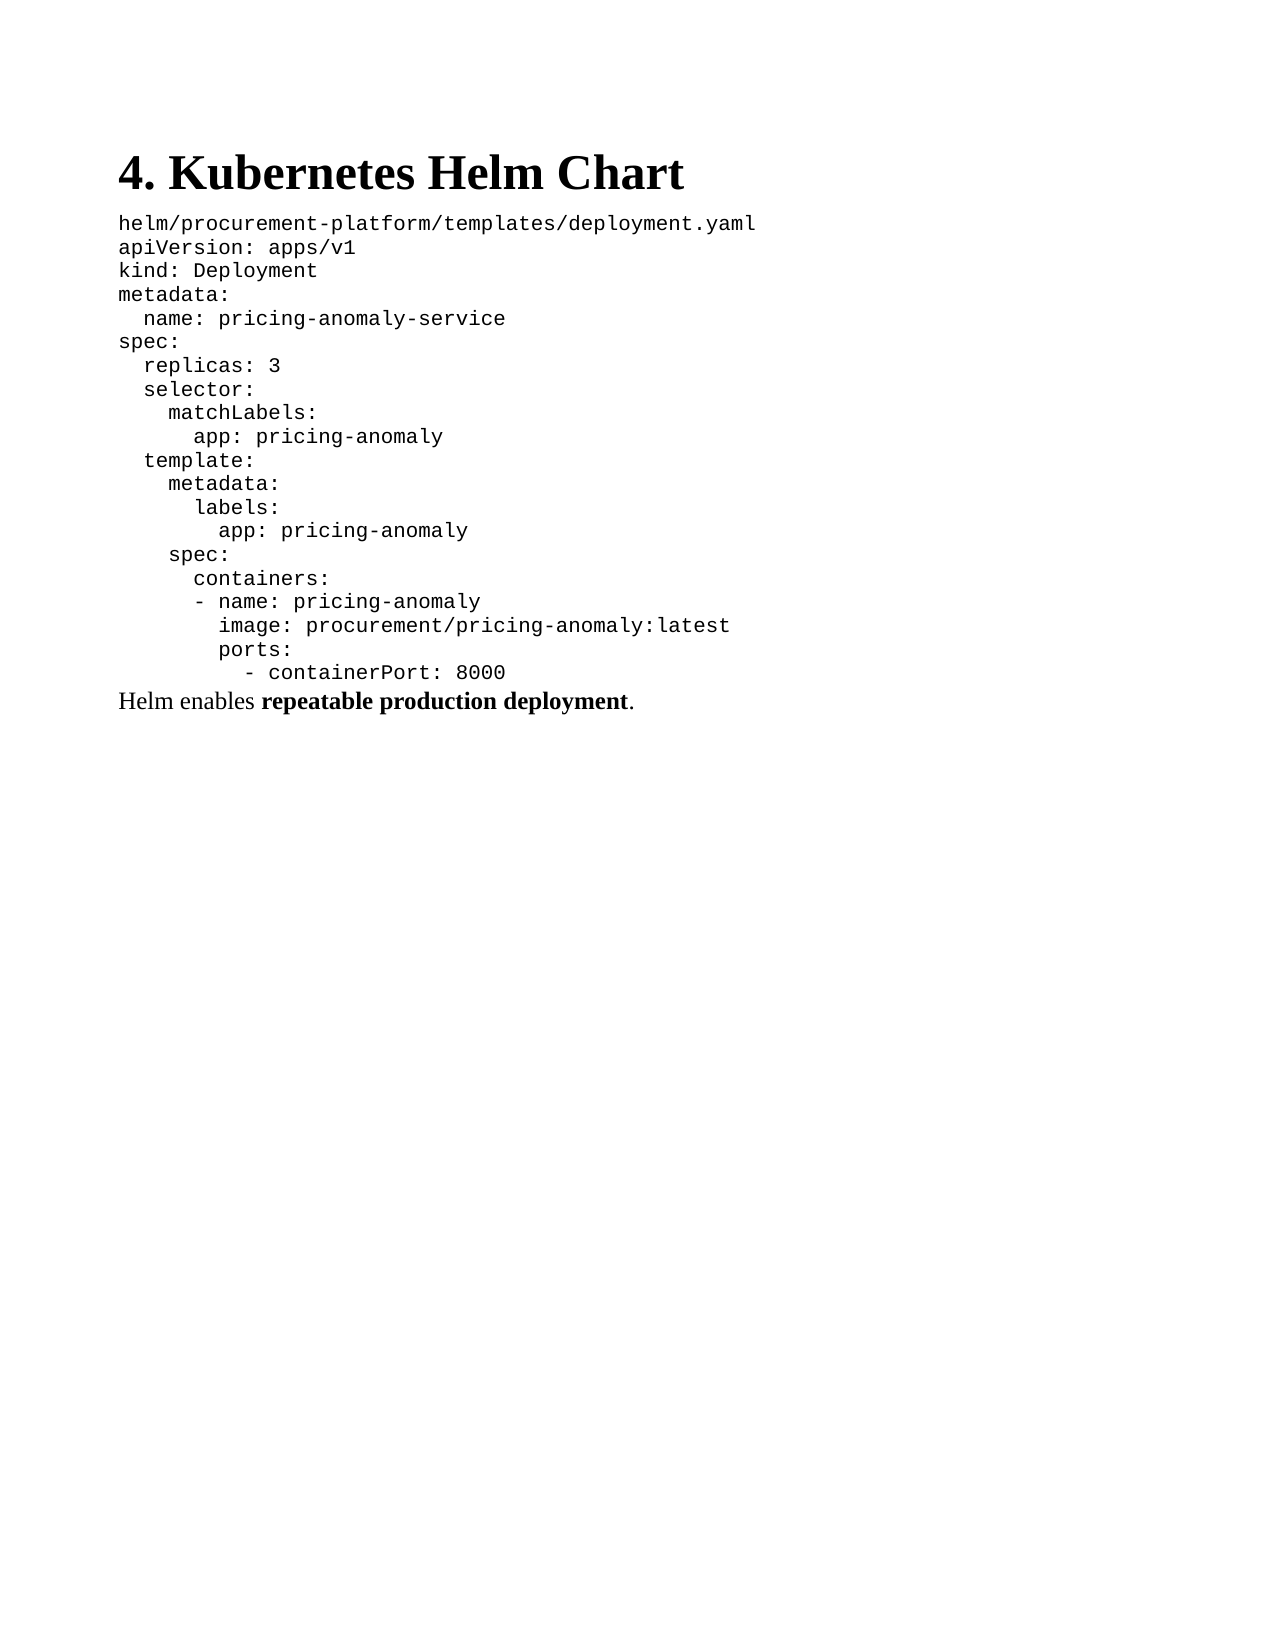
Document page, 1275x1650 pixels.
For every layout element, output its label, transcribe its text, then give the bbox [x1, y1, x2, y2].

text containers: [118, 568, 1157, 591]
text metadata: [118, 473, 1157, 497]
text labels: [118, 497, 1157, 521]
text spec: [118, 331, 1157, 355]
text - containerPort: 8000 [118, 662, 1157, 686]
text app: pricing-anomaly [118, 521, 1157, 544]
text matchLabels: [118, 402, 1157, 426]
text apiVersion: apps/v1 [118, 237, 1157, 260]
text kind: Deployment [118, 260, 1157, 284]
text replicas: 3 [118, 355, 1157, 379]
text metadata: [118, 284, 1157, 308]
subtitle 4. Kubernetes Helm Chart [118, 143, 1157, 201]
text spec: [118, 544, 1157, 568]
text - name: pricing-anomaly [118, 591, 1157, 615]
text selector: [118, 379, 1157, 402]
text app: pricing-anomaly [118, 426, 1157, 449]
text name: pricing-anomaly-service [118, 308, 1157, 331]
text Helm enables repeatable production deployment. [118, 686, 1157, 715]
text image: procurement/pricing-anomaly:latest [118, 615, 1157, 639]
text helm/procurement-platform/templates/deployment.yaml [118, 213, 1157, 237]
text template: [118, 449, 1157, 473]
text ports: [118, 639, 1157, 662]
